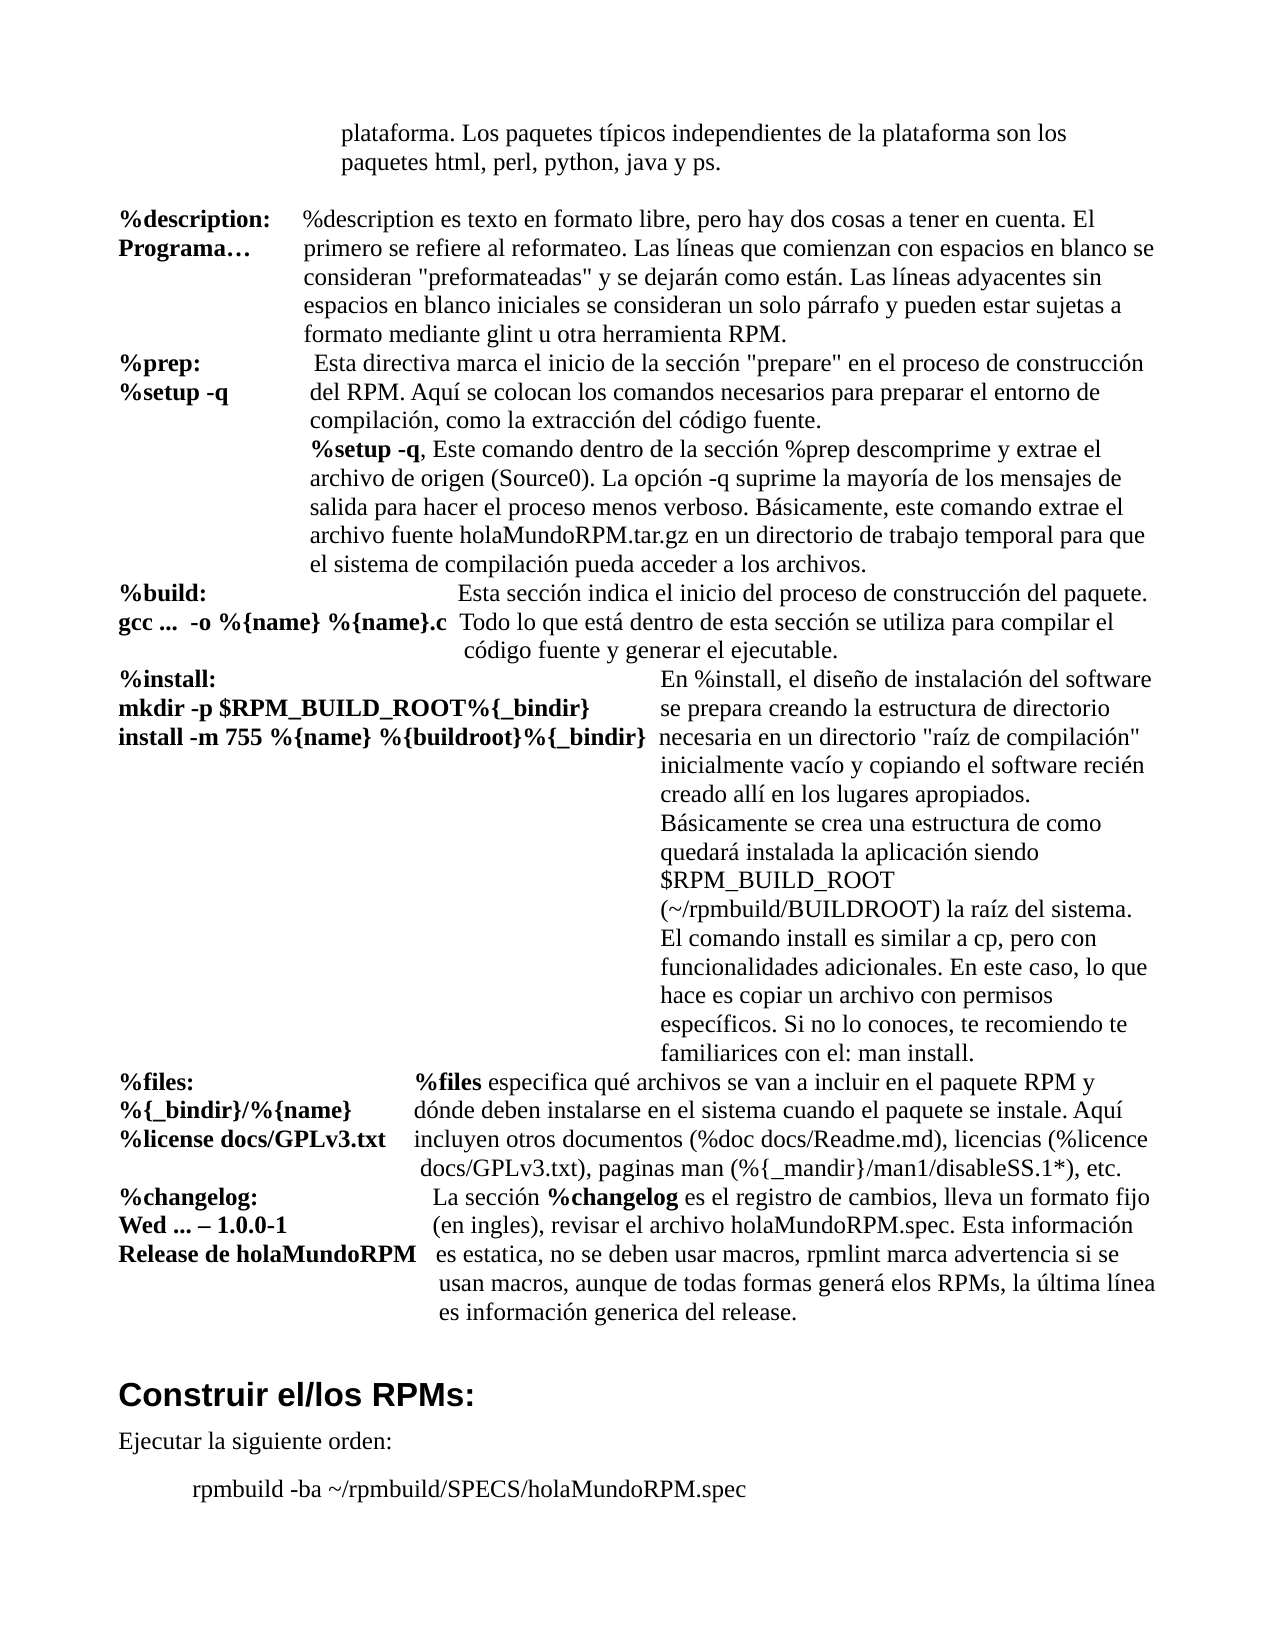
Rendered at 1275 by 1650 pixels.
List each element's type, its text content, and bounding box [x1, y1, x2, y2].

text rpmbuild -ba ~/rpmbuild/SPECS/holaMundoRPM.spec [118, 1474, 1157, 1502]
text %license docs/GPLv3.txt incluyen otros documentos (%doc docs/Readme.md), licencias (%licence docs/GPLv3.txt), paginas man (%{_mandir}/man1/disableSS.1*), etc. [118, 1124, 1157, 1182]
text %setup -q, Este comando dentro de la sección %prep descomprime y extrae el archivo de origen (Source0). La opción -q suprime la mayoría de los mensajes de salida para hacer el proceso menos verboso. Básicamente, este comando extrae el archivo fuente holaMundoRPM.tar.gz en un directorio de trabajo temporal para que el sistema de compilación pueda acceder a los archivos. [118, 434, 1157, 578]
text %changelog: La sección %changelog es el registro de cambios, lleva un formato fijo [118, 1182, 1157, 1211]
subtitle Construir el/los RPMs: [118, 1375, 1157, 1414]
text %description: %description es texto en formato libre, pero hay dos cosas a tener en cuenta. El Programa… primero se refiere al reformateo. Las líneas que comienzan con espacios en blanco se consideran "preformateadas" y se dejarán como están. Las líneas adyacentes sin espacios en blanco iniciales se consideran un solo párrafo y pueden estar sujetas a formato mediante glint u otra herramienta RPM. [118, 204, 1157, 348]
text %install: En %install, el diseño de instalación del software [118, 664, 1157, 693]
text Release de holaMundoRPM es estatica, no se deben usar macros, rpmlint marca advertencia si se usan macros, aunque de todas formas generá elos RPMs, la última línea es información generica del release. [118, 1239, 1157, 1326]
text Ejecutar la siguiente orden: [118, 1426, 1157, 1455]
text %files: %files especifica qué archivos se van a incluir en el paquete RPM y [118, 1067, 1157, 1096]
text %prep: Esta directiva marca el inicio de la sección "prepare" en el proceso de construcción %setup -q del RPM. Aquí se colocan los comandos necesarios para preparar el entorno de compilación, como la extracción del código fuente. [118, 348, 1157, 434]
text plataforma. Los paquetes típicos independientes de la plataforma son los paquetes html, perl, python, java y ps. [118, 118, 1157, 176]
text %build: Esta sección indica el inicio del proceso de construcción del paquete. [118, 578, 1157, 607]
text Wed ... – 1.0.0-1 (en ingles), revisar el archivo holaMundoRPM.spec. Esta información [118, 1211, 1157, 1239]
text %{_bindir}/%{name} dónde deben instalarse en el sistema cuando el paquete se instale. Aquí [118, 1096, 1157, 1124]
text install -m 755 %{name} %{buildroot}%{_bindir} necesaria en un directorio "raíz de compilación" inicialmente vacío y copiando el software recién creado allí en los lugares apropiados. Básicamente se crea una estructura de como quedará instalada la aplicación siendo $RPM_BUILD_ROOT (~/rpmbuild/BUILDROOT) la raíz del sistema. El comando install es similar a cp, pero con funcionalidades adicionales. En este caso, lo que hace es copiar un archivo con permisos específicos. Si no lo conoces, te recomiendo te familiarices con el: man install. [118, 722, 1157, 1067]
text gcc ... -o %{name} %{name}.c Todo lo que está dentro de esta sección se utiliza para compilar el código fuente y generar el ejecutable. [118, 607, 1157, 664]
text mkdir -p $RPM_BUILD_ROOT%{_bindir} se prepara creando la estructura de directorio [118, 693, 1157, 722]
